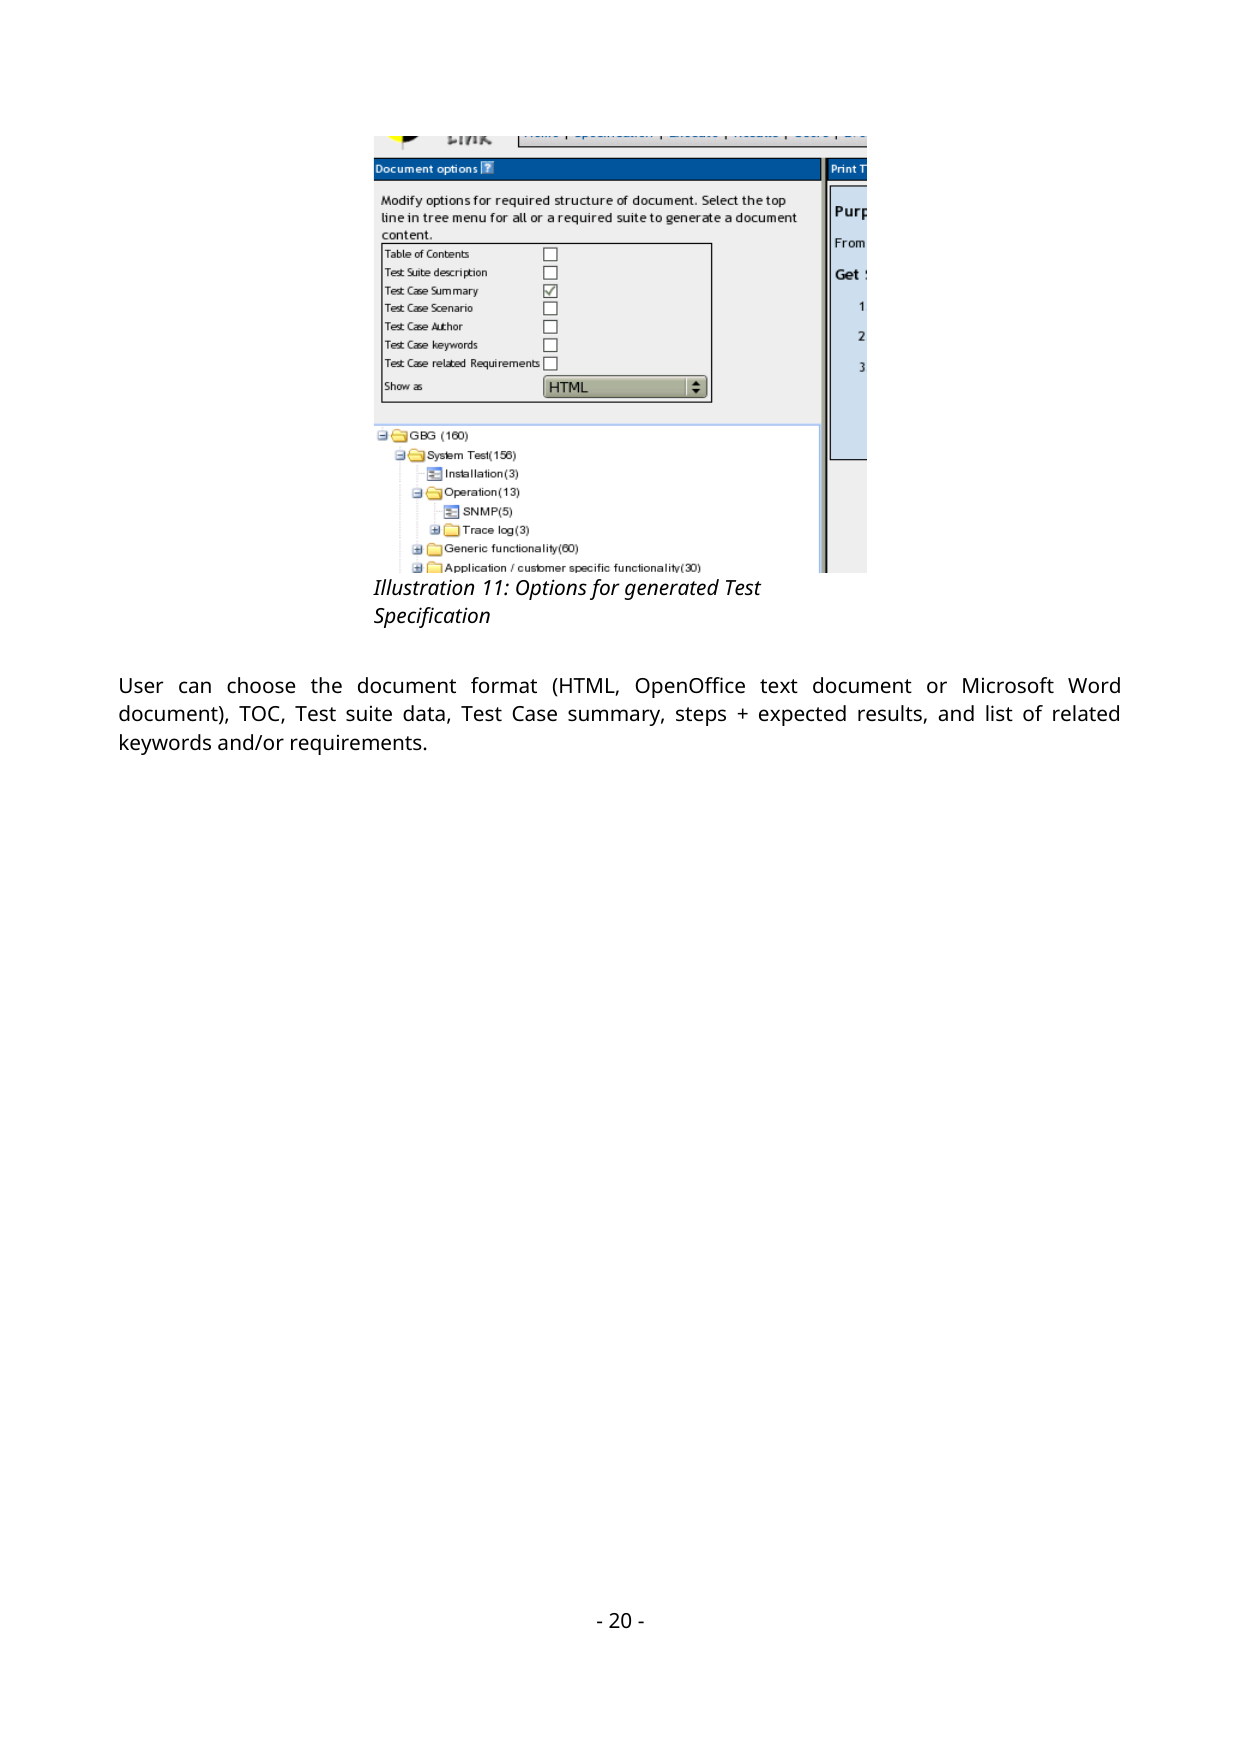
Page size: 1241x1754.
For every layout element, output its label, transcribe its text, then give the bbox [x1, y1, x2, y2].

picture [373, 136, 867, 573]
text Illustration 11: Options for generated Test Specification [374, 573, 867, 630]
text User can choose the document format (HTML, OpenOffice text document or Microsoft Word document), TOC, Test suite data, Test Case summary, steps + expected results, and list of related keywords and/or requirements. [118, 671, 1122, 756]
